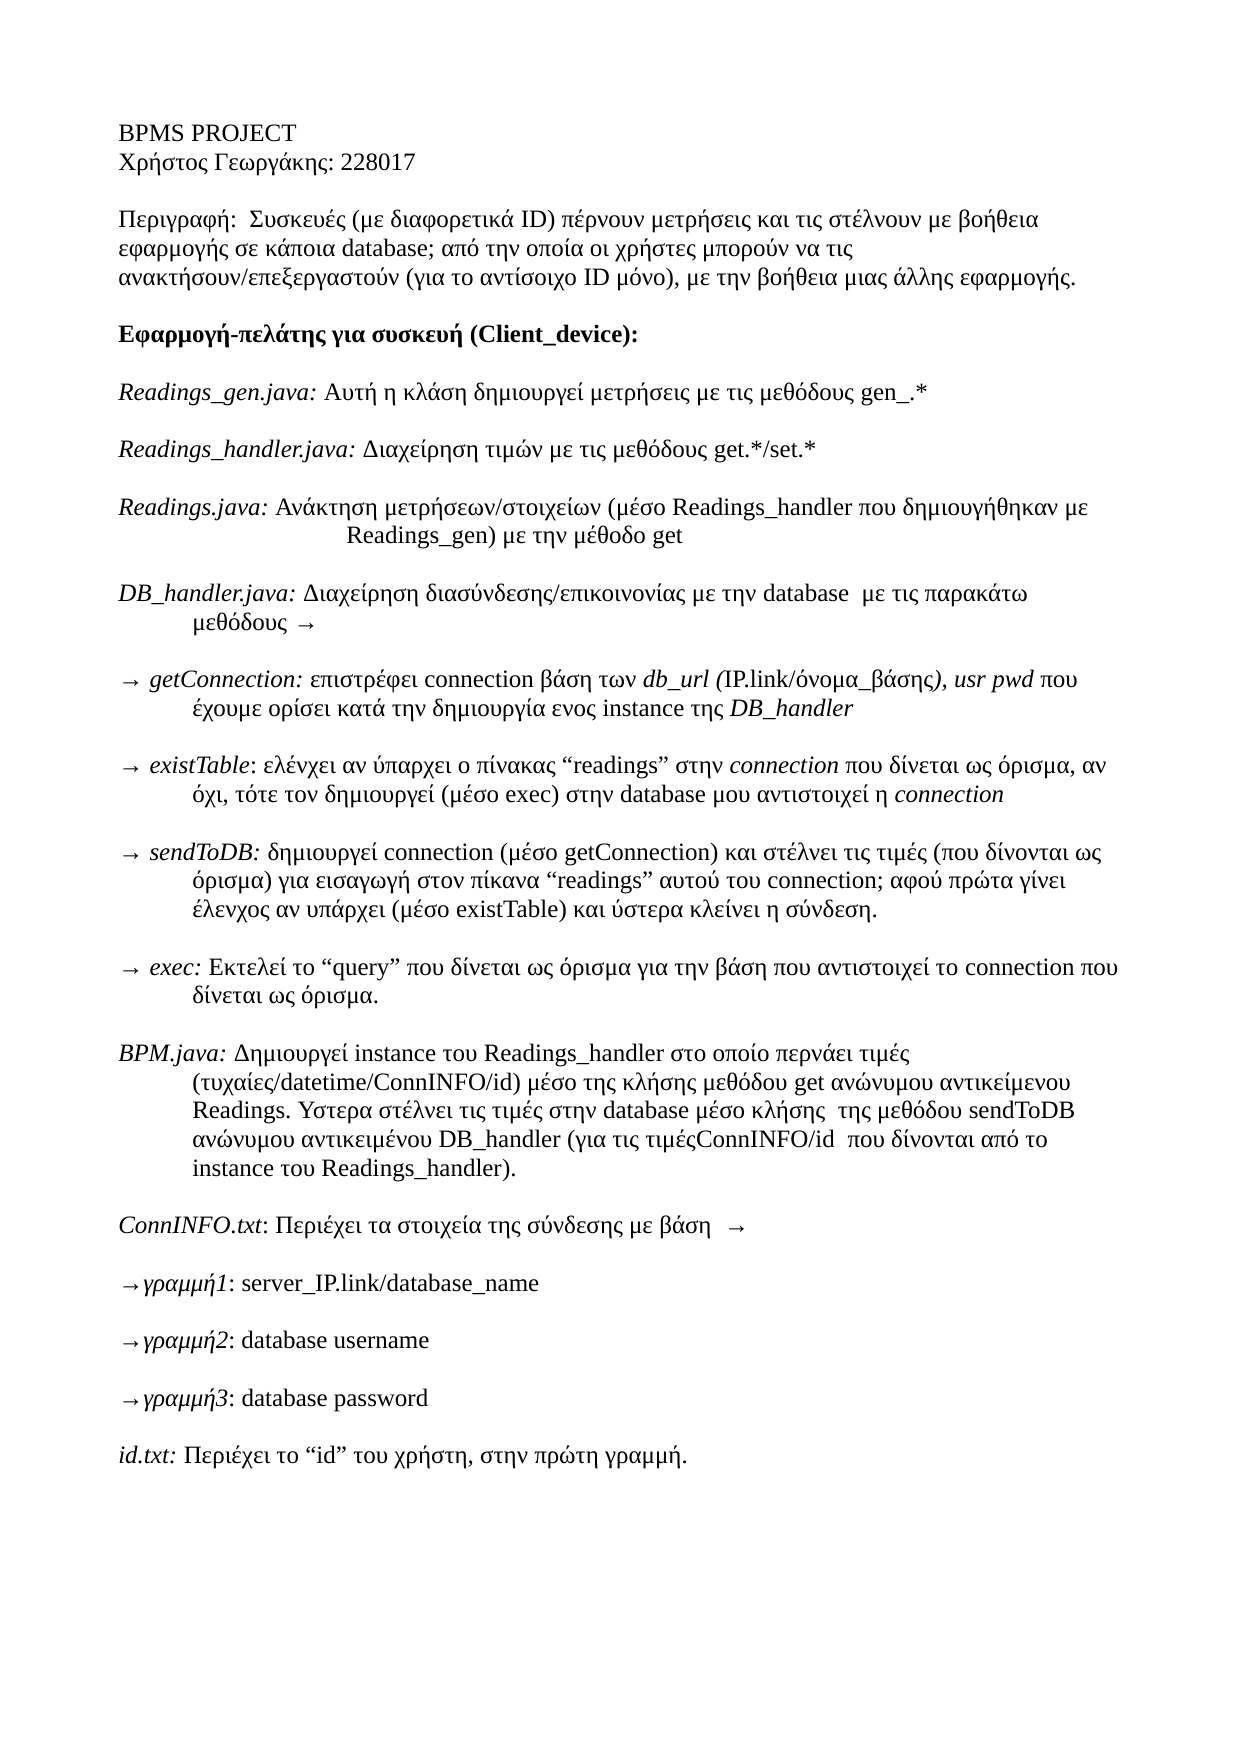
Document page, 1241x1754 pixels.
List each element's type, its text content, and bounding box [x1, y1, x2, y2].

text → exec: Eκτελεί το “query” που δίνεται ως όρισμα για την βάση που αντιστοιχεί το connection που δίνεται ως όρισμα. [118, 952, 1122, 1009]
text → sendToDB: δημιουργεί connection (μέσο getConnection) και στέλνει τις τιμές (που δίνονται ως όρισμα) για εισαγωγή στον πίκανα “readings” αυτού του connection; αφού πρώτα γίνει έλενχος αν υπάρχει (μέσο existTable) και ύστερα κλείνει η σύνδεση. [118, 837, 1122, 923]
text Περιγραφή: Συσκευές (με διαφορετικά ID) πέρνουν μετρήσεις και τις στέλνουν με βοήθεια εφαρμογής σε κάποια database; από την οποία οι χρήστες μπορούν να τις ανακτήσουν/επεξεργαστούν (για το αντίσοιχο ID μόνο), με την βοήθεια μιας άλλης εφαρμογής. [118, 204, 1122, 291]
text Εφαρμογή-πελάτης για συσκευή (Client_device): [118, 319, 1122, 348]
text →γραμμή3: database password [118, 1383, 1122, 1412]
text → existTable: ελένχει αν ύπαρχει ο πίνακας “readings” στην connection που δίνεται ως όρισμα, αν όχι, τότε τον δημιουργεί (μέσο exec) στην database μου αντιστοιχεί η connection [118, 751, 1122, 808]
text ConnINFO.txt: Περιέχει τα στοιχεία της σύνδεσης με βάση → [118, 1211, 1122, 1239]
text id.txt: Περιέχει το “id” του χρήστη, στην πρώτη γραμμή. [118, 1441, 1122, 1469]
text BPM.java: Δημιουργεί instance του Readings_handler στο οποίο περνάει τιμές (τυχαίες/datetime/ConnINFO/id) μέσο της κλήσης μεθόδου get ανώνυμου αντικείμενου Readings. Υστερα στέλνει τις τιμές στην database μέσο κλήσης της μεθόδου sendToDB ανώνυμου αντικειμένου DB_handler (για τις τιμέςConnINFO/id που δίνονται από το instance του Readings_handler). [118, 1038, 1122, 1182]
text →γραμμή2: database username [118, 1326, 1122, 1354]
text → getConnection: επιστρέφει connection βάση των db_url (IP.link/όνομα_βάσης), usr pwd που έχουμε ορίσει κατά την δημιουργία ενος instance της DB_handler [118, 664, 1122, 722]
text →γραμμή1: server_IP.link/database_name [118, 1268, 1122, 1297]
text DB_handler.java: Διαχείρηση διασύνδεσης/επικοινονίας με την database με τις παρακάτω μεθόδους → [118, 578, 1122, 636]
text Readings_gen.java: Αυτή η κλάση δημιουργεί μετρήσεις με τις μεθόδους gen_.* [118, 377, 1122, 406]
text Readings_handler.java: Διαχείρηση τιμών με τις μεθόδους get.*/set.* [118, 434, 1122, 463]
text Readings.java: Ανάκτηση μετρήσεων/στοιχείων (μέσο Readings_handler που δημιουγήθηκαν με Readings_gen) με την μέθοδο get [118, 492, 1122, 549]
text BPMS PROJECT Χρήστος Γεωργάκης: 228017 [118, 118, 1122, 176]
